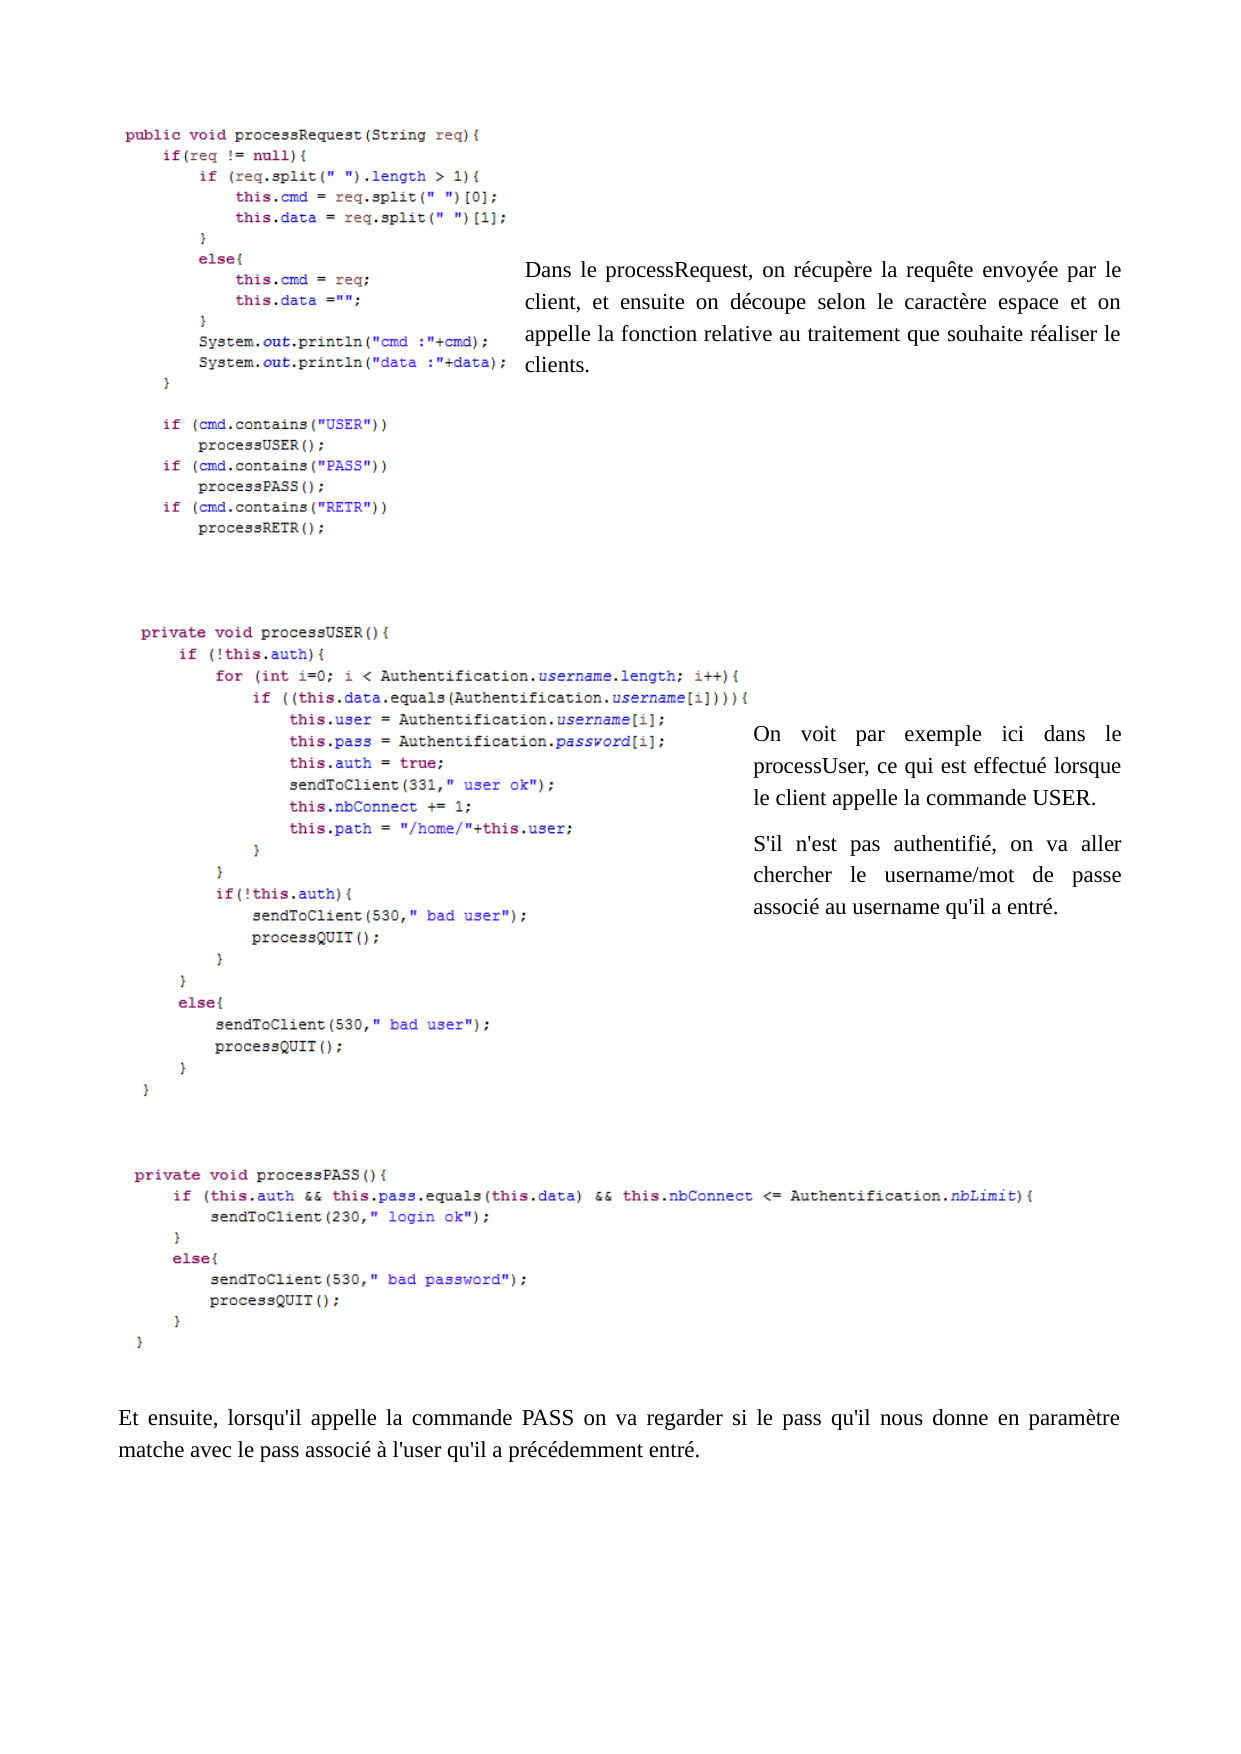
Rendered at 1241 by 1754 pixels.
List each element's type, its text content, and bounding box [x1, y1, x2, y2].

picture [129, 622, 753, 1100]
text On voit par exemple ici dans le processUser, ce qui est effectué lorsque le client appelle la commande USER. [753, 720, 1122, 810]
text S'il n'est pas authentifié, on va aller chercher le username/mot de passe associé au username qu'il a entré. [753, 830, 1122, 919]
picture [118, 126, 525, 541]
text Et ensuite, lorsqu'il appelle la commande PASS on va regarder si le pass qu'il nous donne en paramètre matche avec le pass associé à l'user qu'il a précédemment entré. [118, 1404, 1122, 1462]
picture [127, 1165, 1038, 1353]
text Dans le processRequest, on récupère la requête envoyée par le client, et ensuite on découpe selon le caractère espace et on appelle la fonction relative au traitement que souhaite réaliser le clients. [525, 257, 1122, 378]
